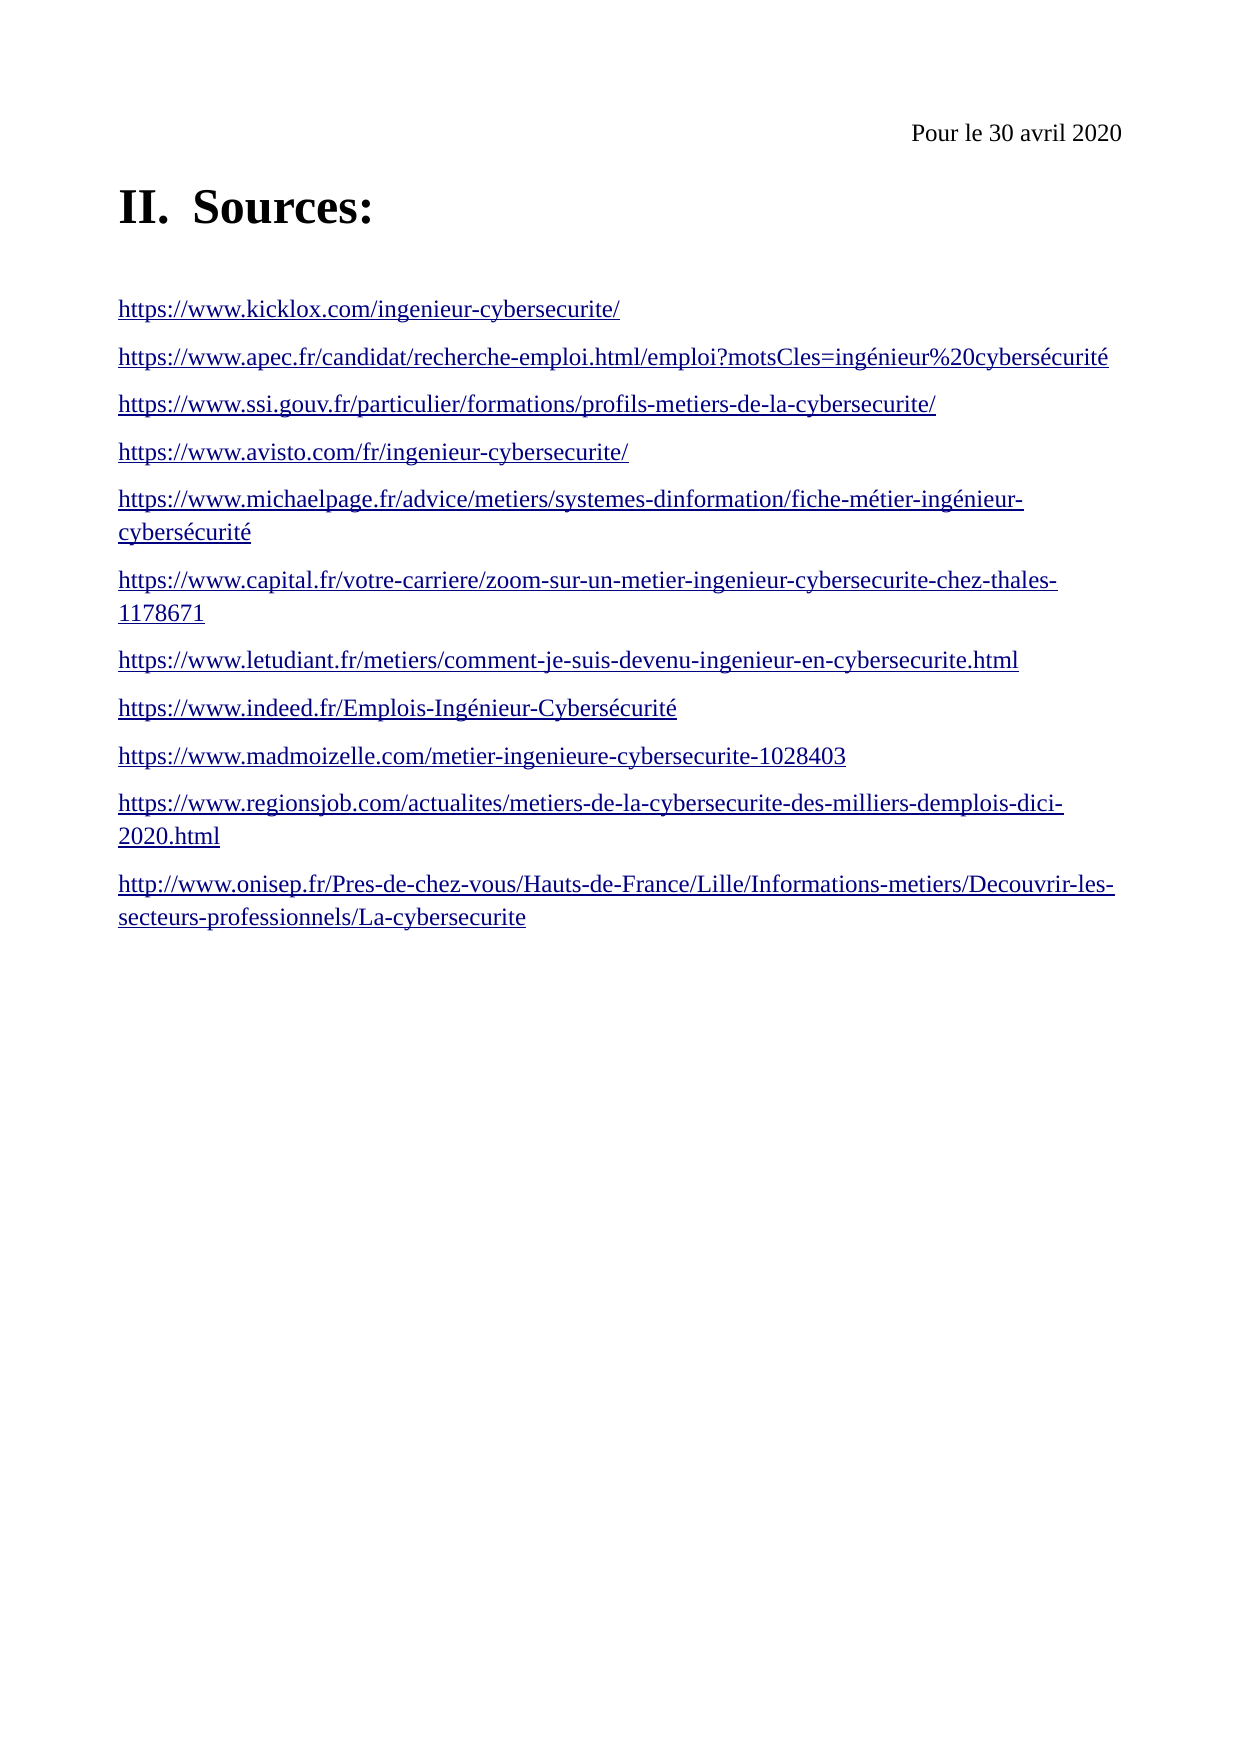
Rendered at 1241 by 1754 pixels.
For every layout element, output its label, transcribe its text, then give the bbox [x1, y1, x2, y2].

text https://www.michaelpage.fr/advice/metiers/systemes-dinformation/fiche-métier-ingénieur-cybersécurité [118, 484, 1122, 546]
text https://www.capital.fr/votre-carriere/zoom-sur-un-metier-ingenieur-cybersecurite-chez-thales-1178671 [118, 565, 1122, 627]
text http://www.onisep.fr/Pres-de-chez-vous/Hauts-de-France/Lille/Informations-metiers/Decouvrir-les-secteurs-professionnels/La-cybersecurite [118, 869, 1122, 931]
text https://www.madmoizelle.com/metier-ingenieure-cybersecurite-1028403 [118, 741, 1122, 769]
text https://www.letudiant.fr/metiers/comment-je-suis-devenu-ingenieur-en-cybersecurite.html [118, 646, 1122, 674]
text https://www.kicklox.com/ingenieur-cybersecurite/ [118, 294, 1122, 323]
text https://www.regionsjob.com/actualites/metiers-de-la-cybersecurite-des-milliers-demplois-dici-2020.html [118, 788, 1122, 850]
text https://www.avisto.com/fr/ingenieur-cybersecurite/ [118, 437, 1122, 466]
text https://www.ssi.gouv.fr/particulier/formations/profils-metiers-de-la-cybersecurite/ [118, 389, 1122, 418]
text https://www.indeed.fr/Emplois-Ingénieur-Cybersécurité [118, 693, 1122, 722]
text https://www.apec.fr/candidat/recherche-emploi.html/emploi?motsCles=ingénieur%20cybersécurité [118, 342, 1122, 370]
subtitle Sources: [118, 176, 1122, 234]
